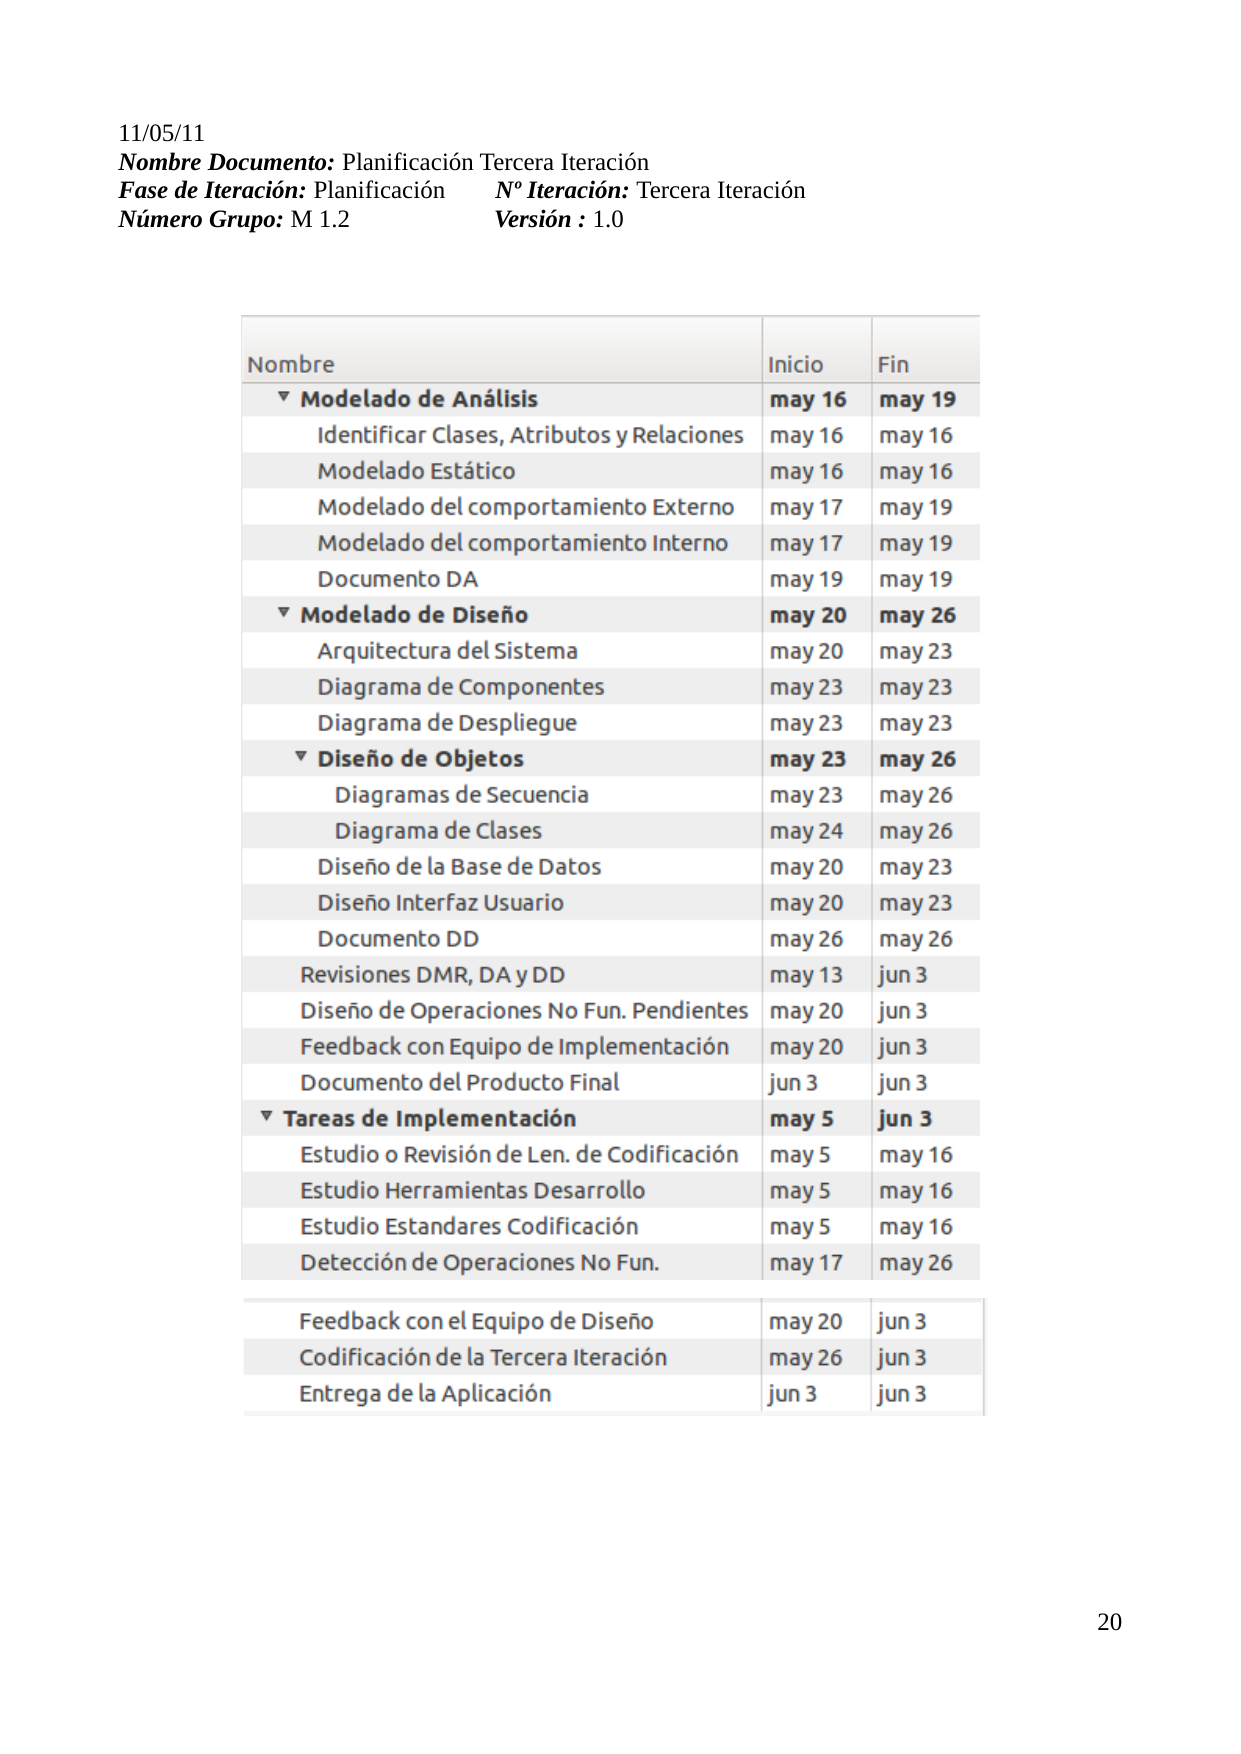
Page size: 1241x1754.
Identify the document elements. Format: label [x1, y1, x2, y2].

picture [241, 315, 981, 1280]
picture [243, 1298, 988, 1416]
